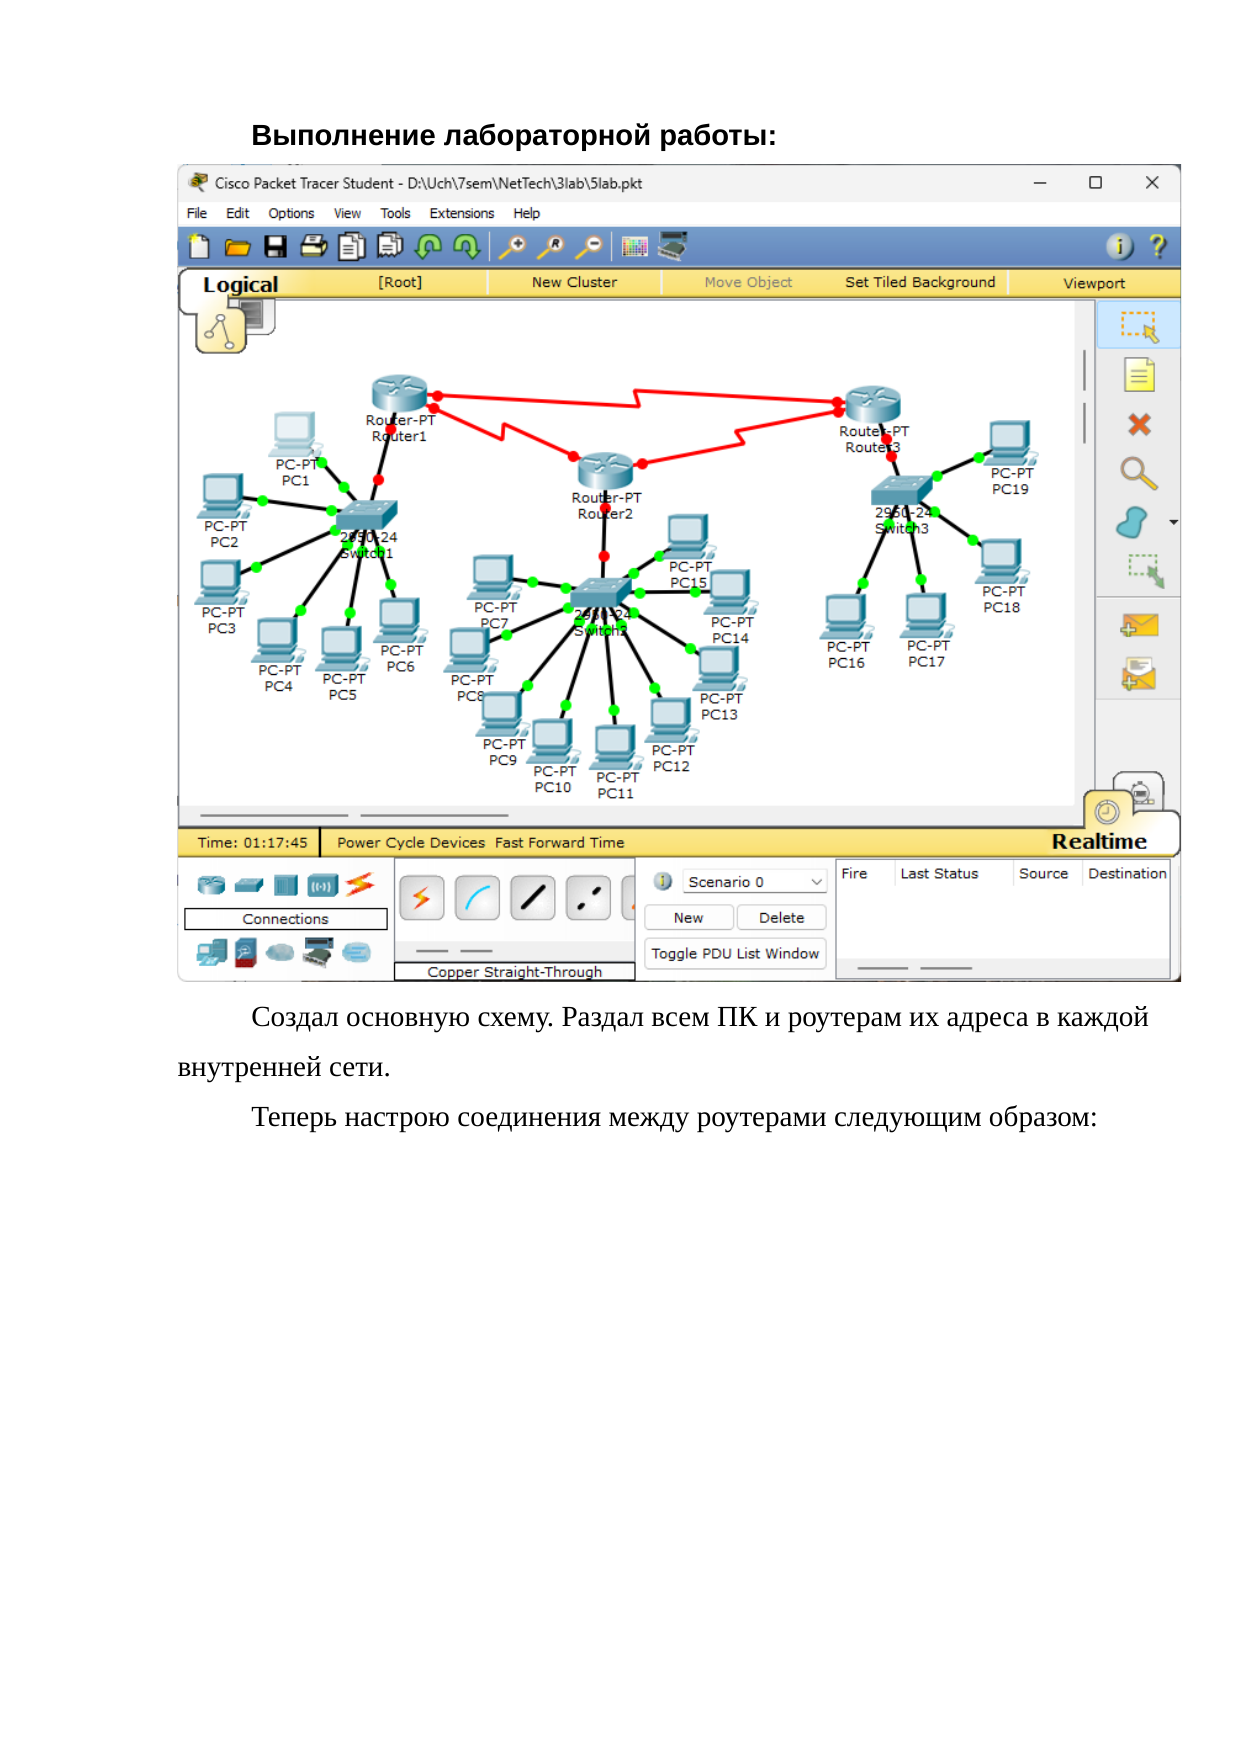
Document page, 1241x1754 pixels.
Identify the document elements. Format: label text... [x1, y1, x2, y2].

text Теперь настрою соединения между роутерами следующим образом: [177, 1099, 1181, 1133]
subtitle Выполнение лабораторной работы: [177, 118, 1181, 152]
text Создал основную схему. Раздал всем ПК и роутерам их адреса в каждой внутренней сети. [177, 999, 1181, 1083]
picture [177, 164, 1182, 982]
